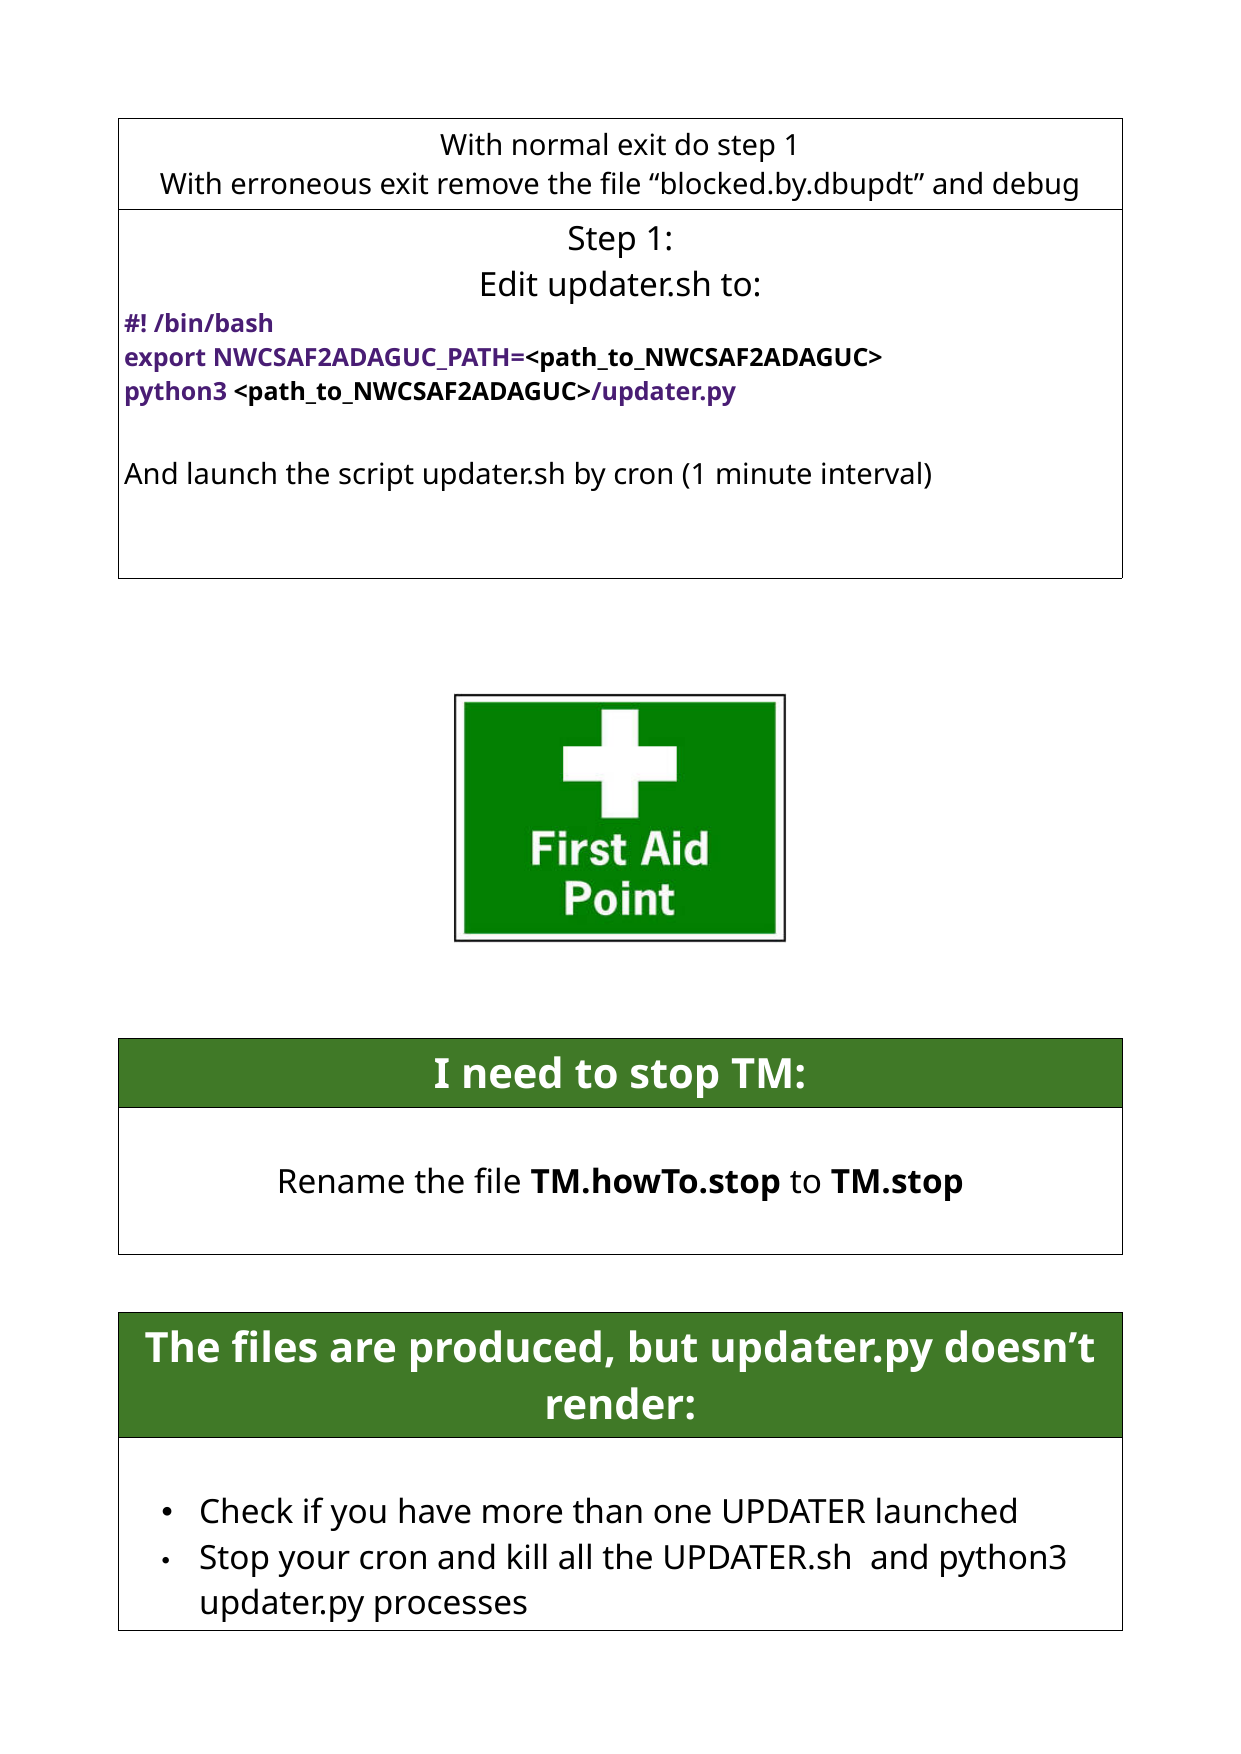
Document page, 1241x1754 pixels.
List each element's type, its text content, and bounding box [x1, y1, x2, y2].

table_cell With normal exit do step 1 With erroneous exit remove the file “blocked.by.dbupdt” and debug [119, 119, 1122, 209]
table_header I need to stop TM: [119, 1039, 1122, 1107]
table_cell Rename the file TM.howTo.stop to TM.stop [119, 1108, 1122, 1254]
table_cell Step 1: Edit updater.sh to: #! /bin/bash export NWCSAF2ADAGUC_PATH=<path_to_NWCSAF2ADAGUC> python3 <path_to_NWCSAF2ADAGUC>/updater.py And launch the script updater.sh by cron (1 minute interval) [119, 210, 1122, 578]
table_cell Check if you have more than one UPDATER launched Stop your cron and kill all the UPDATER.sh and python3 updater.py processes Remove the file “blocked.by.dbupdt” (the file could be in your home dir or in the application dir). Start the cron. [119, 1438, 1122, 1630]
table_header The files are produced, but updater.py doesn’t render: [119, 1313, 1122, 1437]
picture [453, 693, 787, 943]
